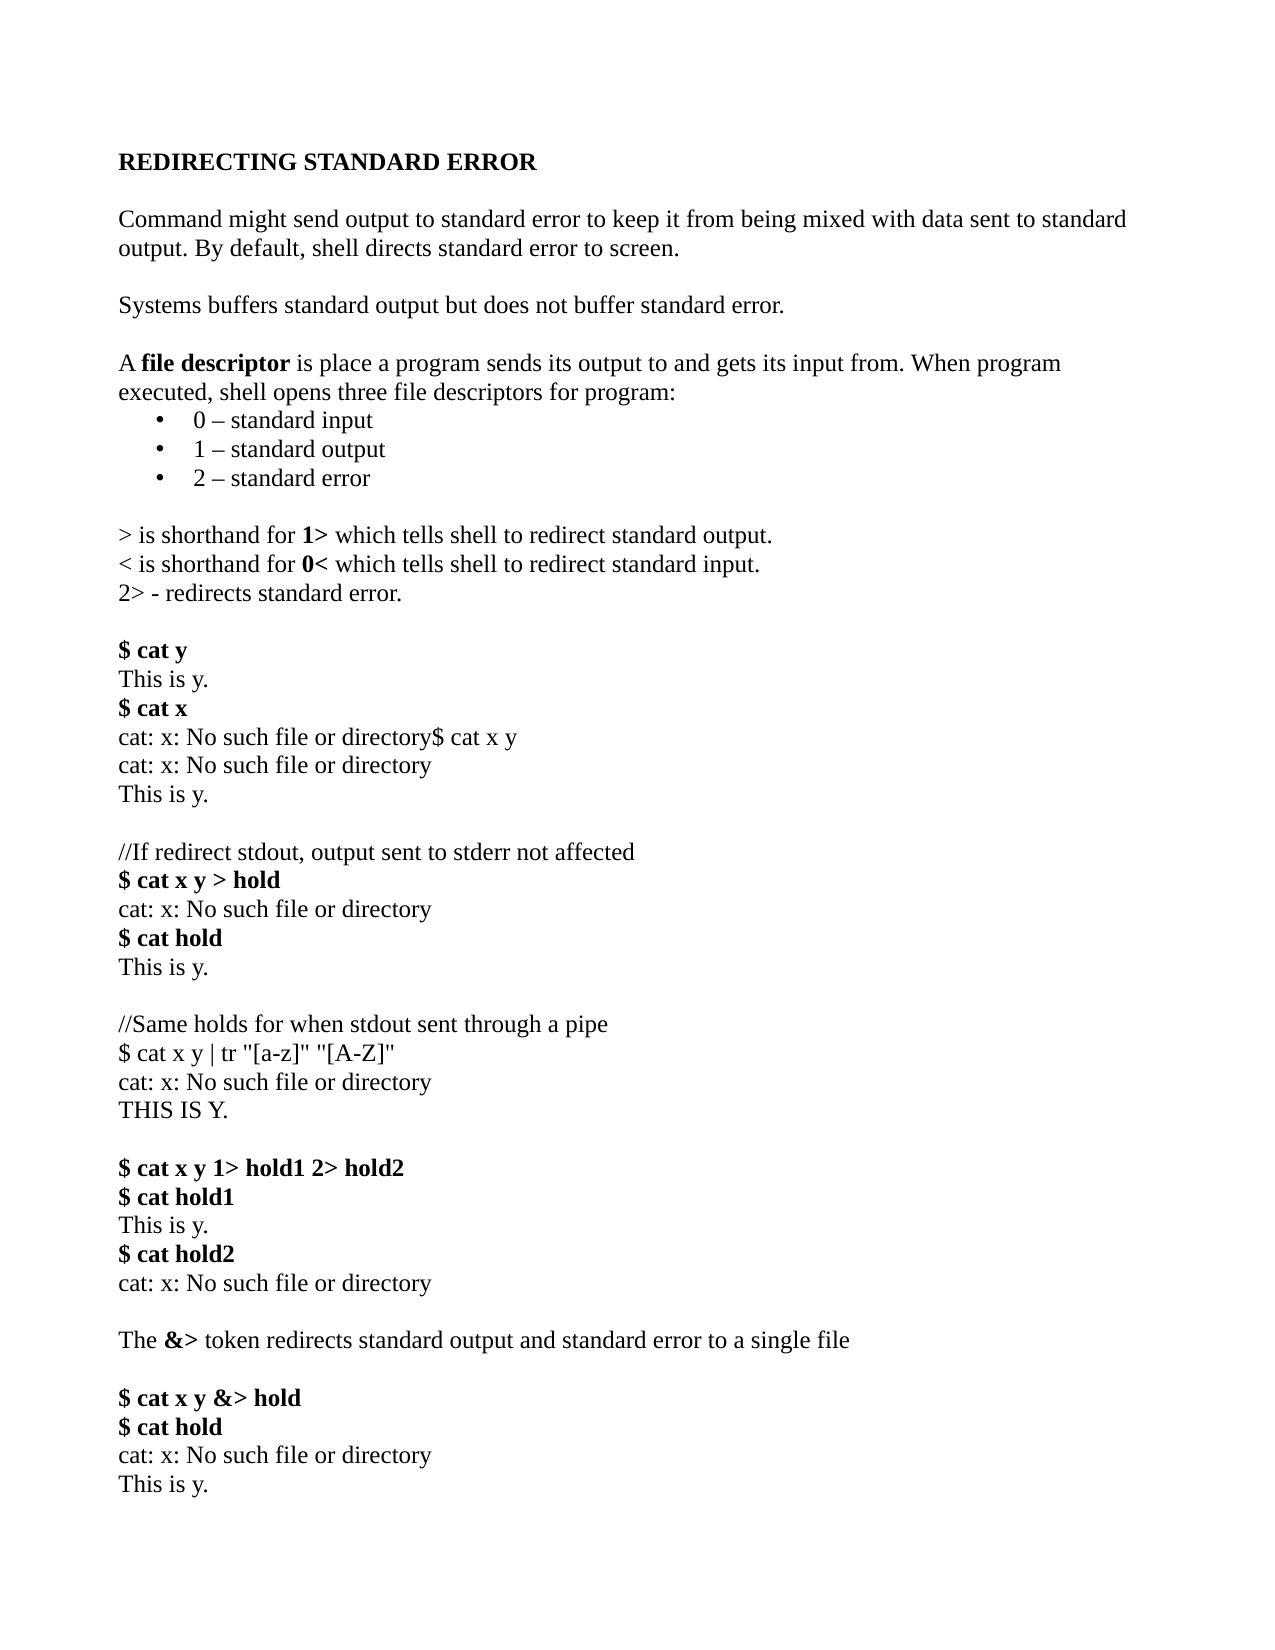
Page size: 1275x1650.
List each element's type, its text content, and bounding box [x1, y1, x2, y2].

text $ cat x y 1> hold1 2> hold2 [118, 1153, 1157, 1182]
text This is y. [118, 779, 1157, 808]
text $ cat x [118, 693, 1157, 722]
list 1 – standard output [156, 434, 1157, 463]
text Command might send output to standard error to keep it from being mixed with data sent to standard output. By default, shell directs standard error to screen. [118, 204, 1157, 262]
text cat: x: No such file or directory [118, 751, 1157, 779]
text cat: x: No such file or directory$ cat x y [118, 722, 1157, 751]
text 2> - redirects standard error. [118, 578, 1157, 607]
list 0 – standard input [156, 406, 1157, 434]
text THIS IS Y. [118, 1096, 1157, 1124]
text Systems buffers standard output but does not buffer standard error. [118, 291, 1157, 319]
text < is shorthand for 0< which tells shell to redirect standard input. [118, 549, 1157, 578]
text $ cat hold2 [118, 1239, 1157, 1268]
text $ cat y [118, 636, 1157, 664]
text $ cat x y > hold [118, 866, 1157, 894]
text This is y. [118, 664, 1157, 693]
text cat: x: No such file or directory [118, 1067, 1157, 1096]
text $ cat x y | tr "[a-z]" "[A-Z]" [118, 1038, 1157, 1067]
text $ cat hold [118, 1412, 1157, 1441]
text A file descriptor is place a program sends its output to and gets its input from. When program executed, shell opens three file descriptors for program: [118, 348, 1157, 406]
text cat: x: No such file or directory [118, 894, 1157, 923]
text The &> token redirects standard output and standard error to a single file [118, 1326, 1157, 1354]
text This is y. [118, 952, 1157, 981]
text This is y. [118, 1211, 1157, 1239]
text REDIRECTING STANDARD ERROR [118, 147, 1157, 176]
text cat: x: No such file or directory [118, 1441, 1157, 1469]
text $ cat hold1 [118, 1182, 1157, 1211]
list 2 – standard error [156, 463, 1157, 492]
text > is shorthand for 1> which tells shell to redirect standard output. [118, 521, 1157, 549]
text $ cat x y &> hold [118, 1383, 1157, 1412]
text //Same holds for when stdout sent through a pipe [118, 1009, 1157, 1038]
text $ cat hold [118, 923, 1157, 952]
text cat: x: No such file or directory [118, 1268, 1157, 1297]
text //If redirect stdout, output sent to stderr not affected [118, 837, 1157, 866]
text This is y. [118, 1469, 1157, 1498]
